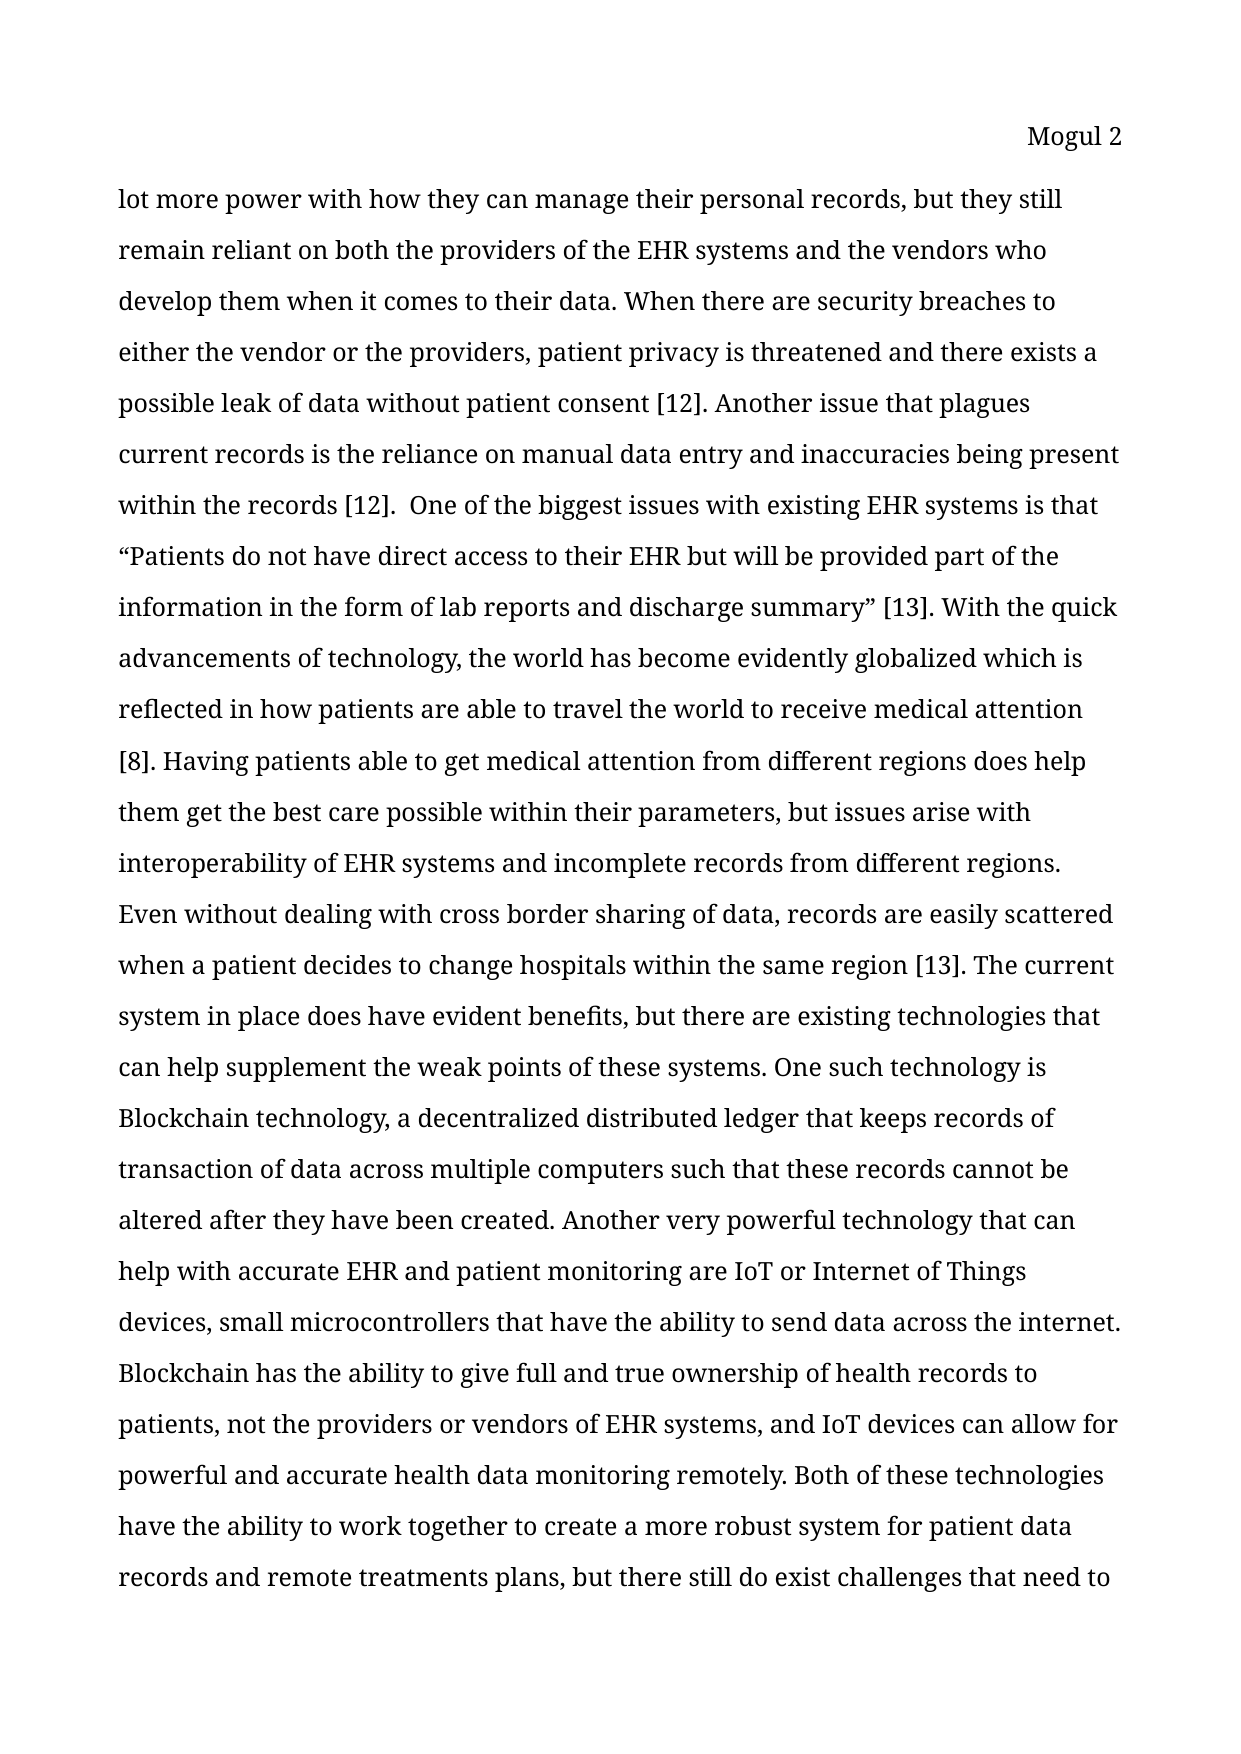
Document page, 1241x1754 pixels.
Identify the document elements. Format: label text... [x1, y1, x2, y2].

text lot more power with how they can manage their personal records, but they still remain reliant on both the providers of the EHR systems and the vendors who develop them when it comes to their data. When there are security breaches to either the vendor or the providers, patient privacy is threatened and there exists a possible leak of data without patient consent [12]. Another issue that plagues current records is the reliance on manual data entry and inaccuracies being present within the records [12]. One of the biggest issues with existing EHR systems is that “Patients do not have direct access to their EHR but will be provided part of the information in the form of lab reports and discharge summary” [13]. With the quick advancements of technology, the world has become evidently globalized which is reflected in how patients are able to travel the world to receive medical attention [8]. Having patients able to get medical attention from different regions does help them get the best care possible within their parameters, but issues arise with interoperability of EHR systems and incomplete records from different regions. Even without dealing with cross border sharing of data, records are easily scattered when a patient decides to change hospitals within the same region [13]. The current system in place does have evident benefits, but there are existing technologies that can help supplement the weak points of these systems. One such technology is Blockchain technology, a decentralized distributed ledger that keeps records of transaction of data across multiple computers such that these records cannot be altered after they have been created. Another very powerful technology that can help with accurate EHR and patient monitoring are IoT or Internet of Things devices, small microcontrollers that have the ability to send data across the internet. Blockchain has the ability to give full and true ownership of health records to patients, not the providers or vendors of EHR systems, and IoT devices can allow for powerful and accurate health data monitoring remotely. Both of these technologies have the ability to work together to create a more robust system for patient data records and remote treatments plans, but there still do exist challenges that need to [118, 182, 1122, 1594]
